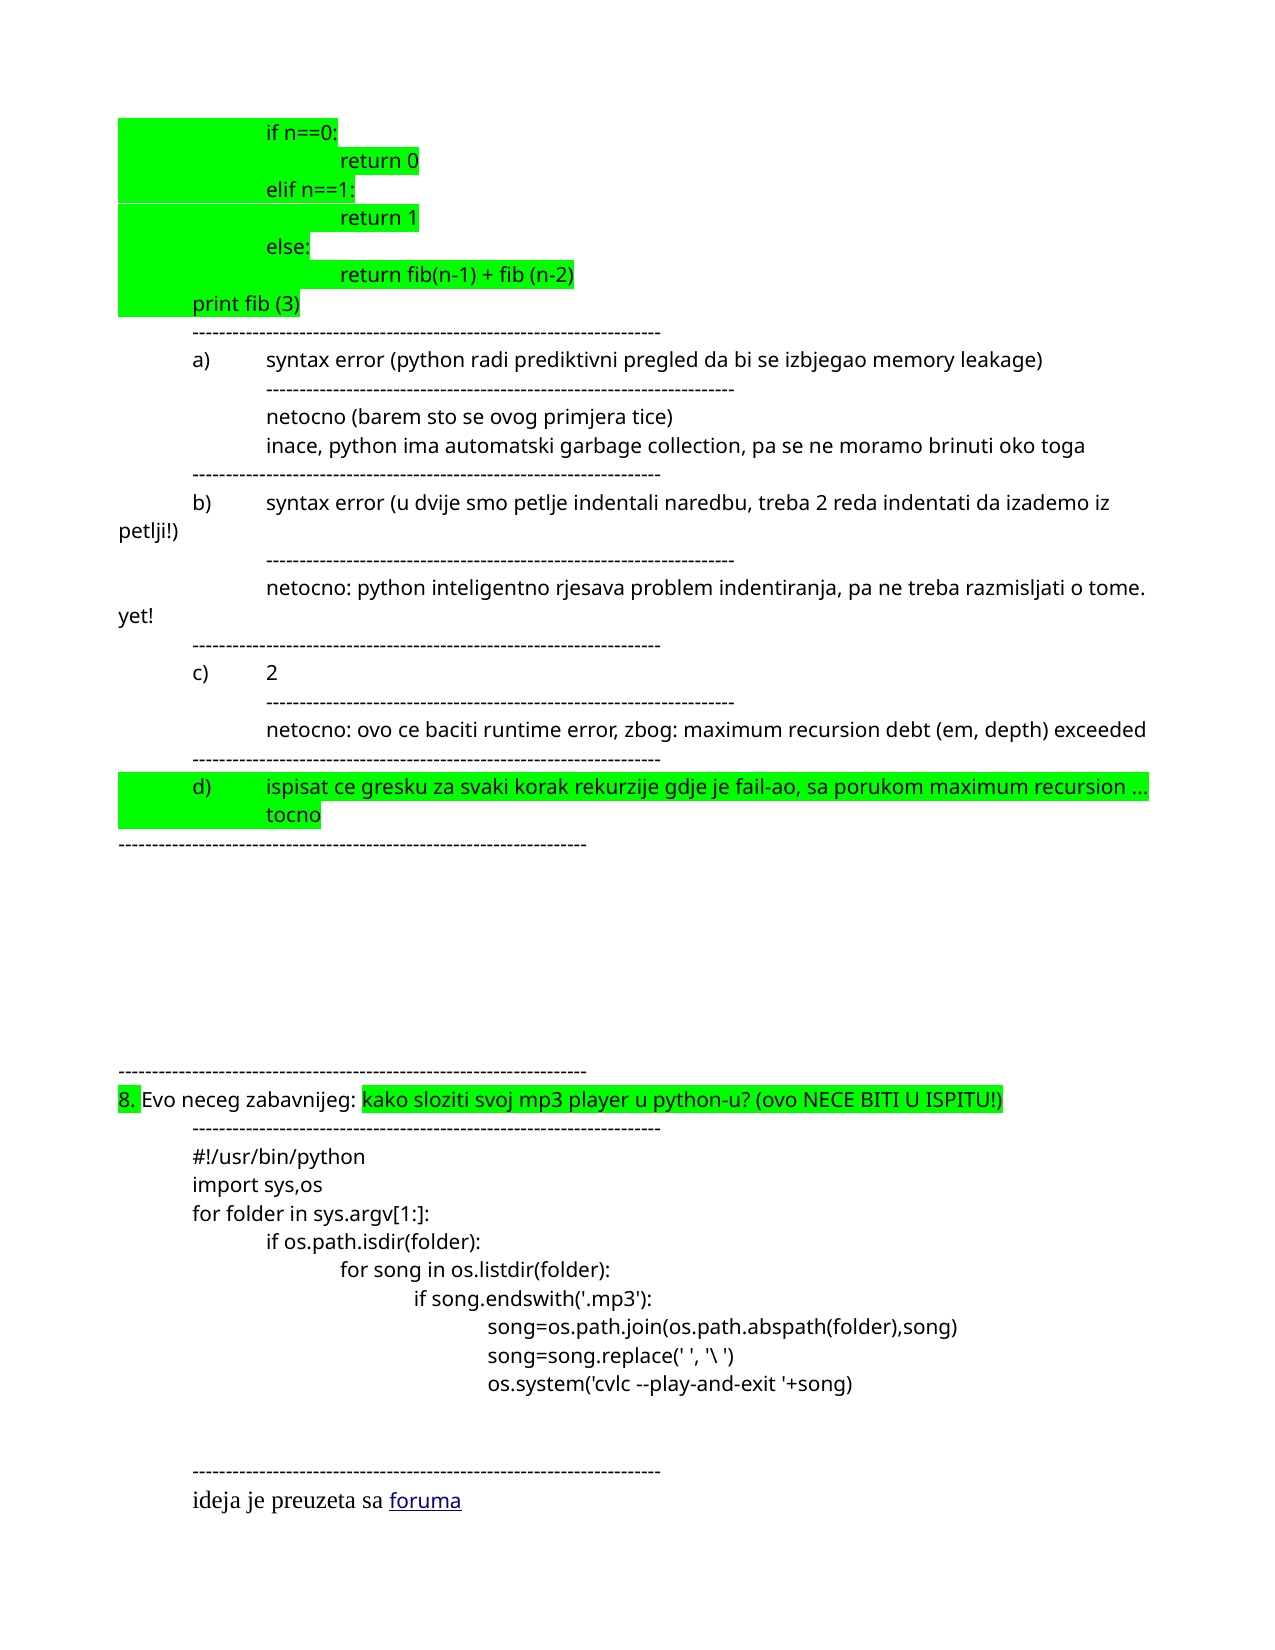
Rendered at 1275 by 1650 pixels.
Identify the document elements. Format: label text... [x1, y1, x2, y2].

text song=song.replace(' ', '\ ') [118, 1341, 1157, 1369]
text netocno: ovo ce baciti runtime error, zbog: maximum recursion debt (em, depth) exceeded [118, 715, 1157, 744]
text elif n==1: [118, 175, 1157, 203]
text else: [118, 232, 1157, 260]
text ---------------------------------------------------------------------- [118, 374, 1157, 402]
text ---------------------------------------------------------------------- [118, 1057, 1157, 1085]
text ---------------------------------------------------------------------- [118, 687, 1157, 715]
text tocno [118, 801, 1157, 829]
text if n==0: [118, 118, 1157, 147]
text d) ispisat ce gresku za svaki korak rekurzije gdje je fail-ao, sa porukom maximum recursion ... [118, 772, 1157, 801]
text if os.path.isdir(folder): [118, 1227, 1157, 1256]
text ---------------------------------------------------------------------- [118, 545, 1157, 573]
text ---------------------------------------------------------------------- [118, 317, 1157, 346]
text ---------------------------------------------------------------------- [118, 1113, 1157, 1142]
text print fib (3) [118, 289, 1157, 317]
text for folder in sys.argv[1:]: [118, 1199, 1157, 1227]
text ---------------------------------------------------------------------- [118, 829, 1157, 857]
text netocno: python inteligentno rjesava problem indentiranja, pa ne treba razmisljati o tome. yet! [118, 573, 1157, 630]
text for song in os.listdir(folder): [118, 1256, 1157, 1284]
text ---------------------------------------------------------------------- [118, 744, 1157, 772]
text 8. Evo neceg zabavnijeg: kako sloziti svoj mp3 player u python-u? (ovo NECE BITI U ISPITU!) [118, 1085, 1157, 1113]
text ideja je preuzeta sa foruma [118, 1485, 1157, 1514]
text #!/usr/bin/python [118, 1142, 1157, 1170]
text b) syntax error (u dvije smo petlje indentali naredbu, treba 2 reda indentati da izademo iz petlji!) [118, 488, 1157, 545]
text return 1 [118, 203, 1157, 232]
text return fib(n-1) + fib (n-2) [118, 260, 1157, 289]
text os.system('cvlc --play-and-exit '+song) [118, 1369, 1157, 1398]
text return 0 [118, 147, 1157, 175]
text song=os.path.join(os.path.abspath(folder),song) [118, 1312, 1157, 1341]
text netocno (barem sto se ovog primjera tice) [118, 402, 1157, 431]
text inace, python ima automatski garbage collection, pa se ne moramo brinuti oko toga [118, 431, 1157, 459]
text ---------------------------------------------------------------------- [118, 1455, 1157, 1485]
text c) 2 [118, 658, 1157, 687]
text ---------------------------------------------------------------------- [118, 630, 1157, 658]
text ---------------------------------------------------------------------- [118, 459, 1157, 488]
text import sys,os [118, 1170, 1157, 1199]
text if song.endswith('.mp3'): [118, 1284, 1157, 1312]
text a) syntax error (python radi prediktivni pregled da bi se izbjegao memory leakage) [118, 346, 1157, 374]
